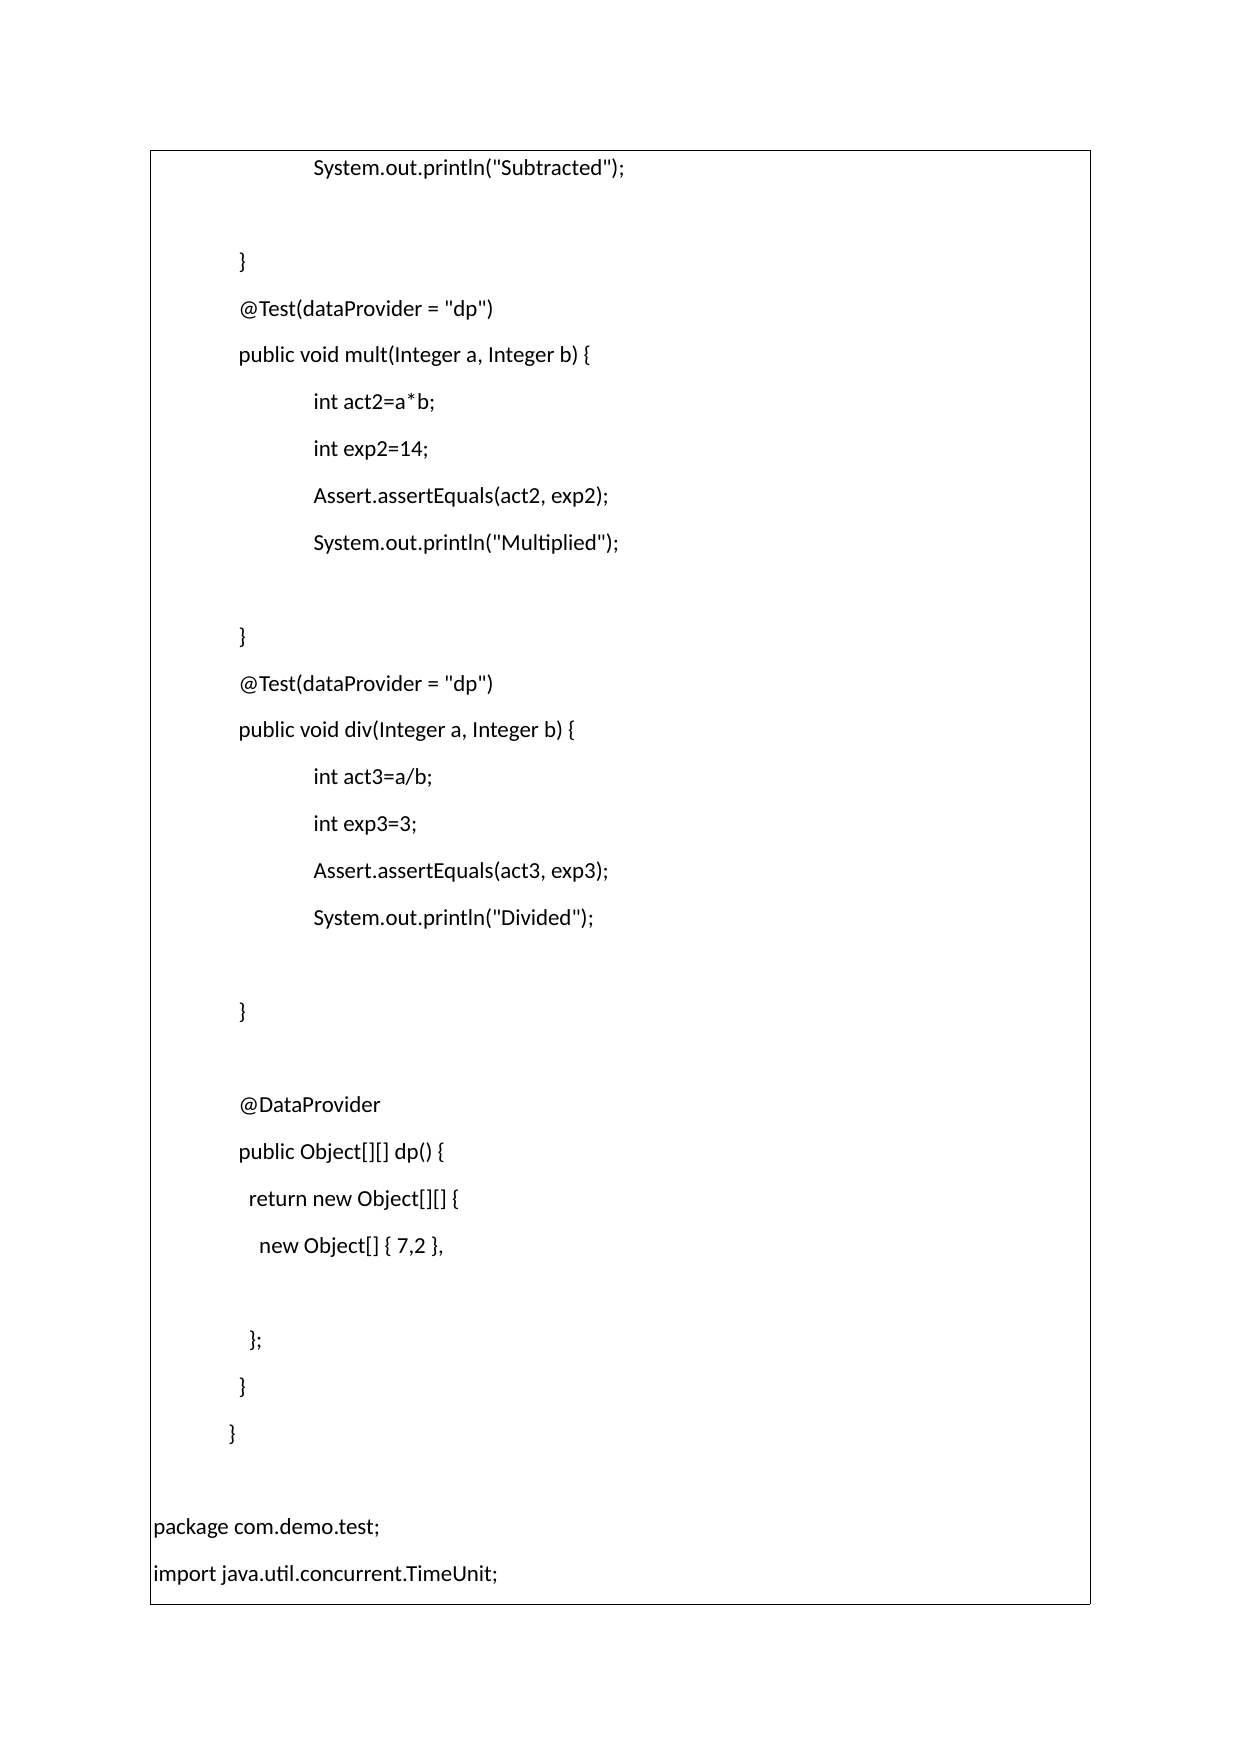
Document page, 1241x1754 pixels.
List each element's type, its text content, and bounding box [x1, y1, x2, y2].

text public Object[][] dp() { [153, 1137, 1087, 1165]
text int exp2=14; [153, 434, 1087, 462]
text int act2=a*b; [153, 387, 1087, 415]
text System.out.println("Subtracted"); [153, 153, 1087, 181]
text public void mult(Integer a, Integer b) { [153, 341, 1087, 368]
text @DataProvider [153, 1091, 1087, 1118]
text } [153, 997, 1087, 1025]
text public void div(Integer a, Integer b) { [153, 716, 1087, 743]
text import java.util.concurrent.TimeUnit; [153, 1559, 1087, 1587]
text } [153, 1419, 1087, 1447]
text @Test(dataProvider = "dp") [153, 294, 1087, 322]
text System.out.println("Divided"); [153, 903, 1087, 931]
text }; [153, 1325, 1087, 1353]
text } [153, 622, 1087, 650]
text Assert.assertEquals(act2, exp2); [153, 481, 1087, 509]
text new Object[] { 7,2 }, [153, 1231, 1087, 1259]
text return new Object[][] { [153, 1184, 1087, 1212]
text package com.demo.test; [153, 1512, 1087, 1540]
text int exp3=3; [153, 809, 1087, 837]
text Assert.assertEquals(act3, exp3); [153, 856, 1087, 884]
text @Test(dataProvider = "dp") [153, 669, 1087, 697]
text System.out.println("Multiplied"); [153, 528, 1087, 556]
text } [153, 1372, 1087, 1400]
text int act3=a/b; [153, 762, 1087, 790]
text } [153, 247, 1087, 275]
